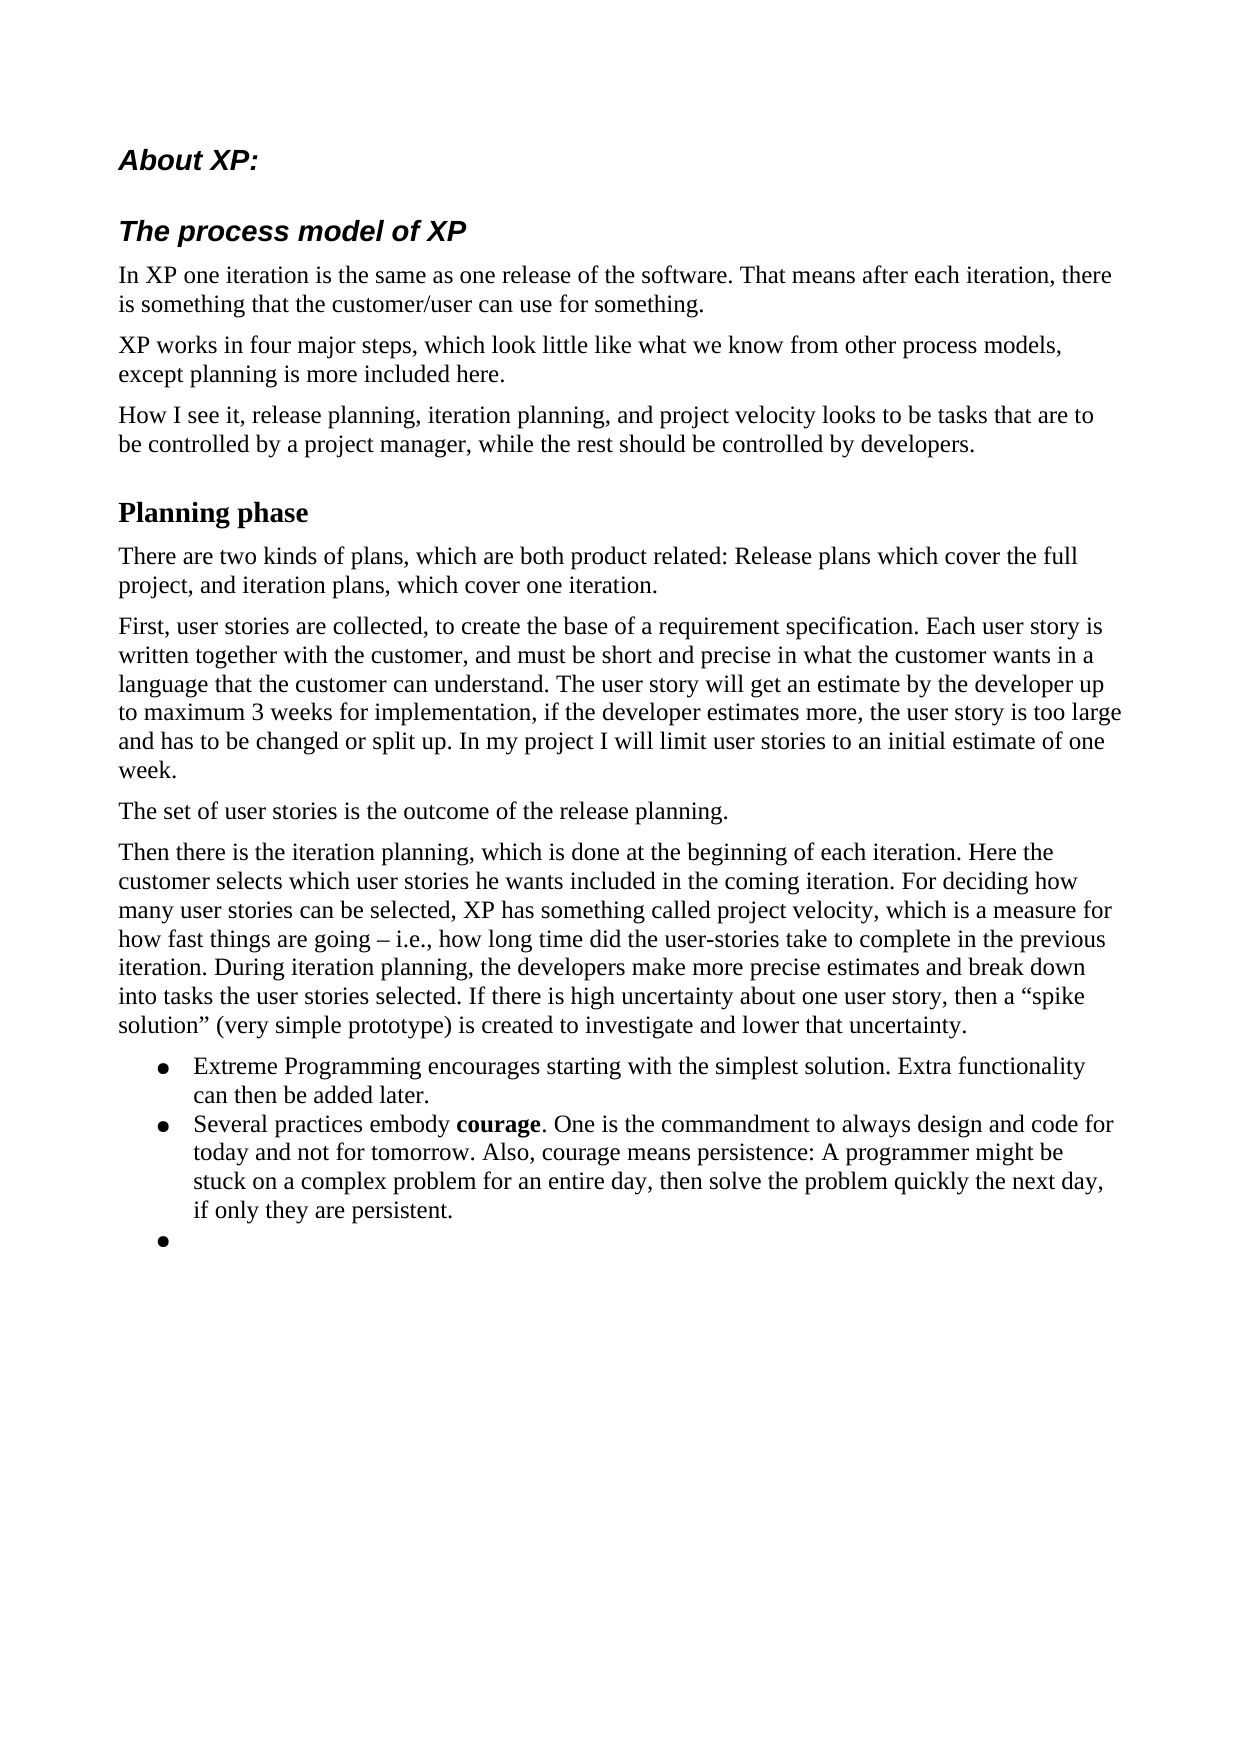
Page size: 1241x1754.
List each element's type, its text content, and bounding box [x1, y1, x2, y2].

list Several practices embody courage. One is the commandment to always design and code for today and not for tomorrow. Also, courage means persistence: A programmer might be stuck on a complex problem for an entire day, then solve the problem quickly the next day, if only they are persistent. [156, 1109, 1122, 1224]
text There are two kinds of plans, which are both product related: Release plans which cover the full project, and iteration plans, which cover one iteration. [118, 541, 1122, 599]
text In XP one iteration is the same as one release of the software. That means after each iteration, there is something that the customer/user can use for something. [118, 260, 1122, 318]
text How I see it, release planning, iteration planning, and project velocity looks to be tasks that are to be controlled by a project manager, while the rest should be controlled by developers. [118, 400, 1122, 458]
subtitle About XP: [118, 143, 1122, 177]
subtitle Planning phase [118, 495, 1122, 529]
text Then there is the iteration planning, which is done at the beginning of each iteration. Here the customer selects which user stories he wants included in the coming iteration. For deciding how many user stories can be selected, XP has something called project velocity, which is a measure for how fast things are going – i.e., how long time did the user-stories take to complete in the previous iteration. During iteration planning, the developers make more precise estimates and break down into tasks the user stories selected. If there is high uncertainty about one user story, then a “spike solution” (very simple prototype) is created to investigate and lower that uncertainty. [118, 837, 1122, 1039]
text XP works in four major steps, which look little like what we know from other process models, except planning is more included here. [118, 330, 1122, 388]
subtitle The process model of XP [118, 214, 1122, 248]
list Extreme Programming encourages starting with the simplest solution. Extra functionality can then be added later. [156, 1051, 1122, 1109]
text The set of user stories is the outcome of the release planning. [118, 796, 1122, 825]
text First, user stories are collected, to create the base of a requirement specification. Each user story is written together with the customer, and must be short and precise in what the customer wants in a language that the customer can understand. The user story will get an estimate by the developer up to maximum 3 weeks for implementation, if the developer estimates more, the user story is too large and has to be changed or split up. In my project I will limit user stories to an initial estimate of one week. [118, 611, 1122, 784]
